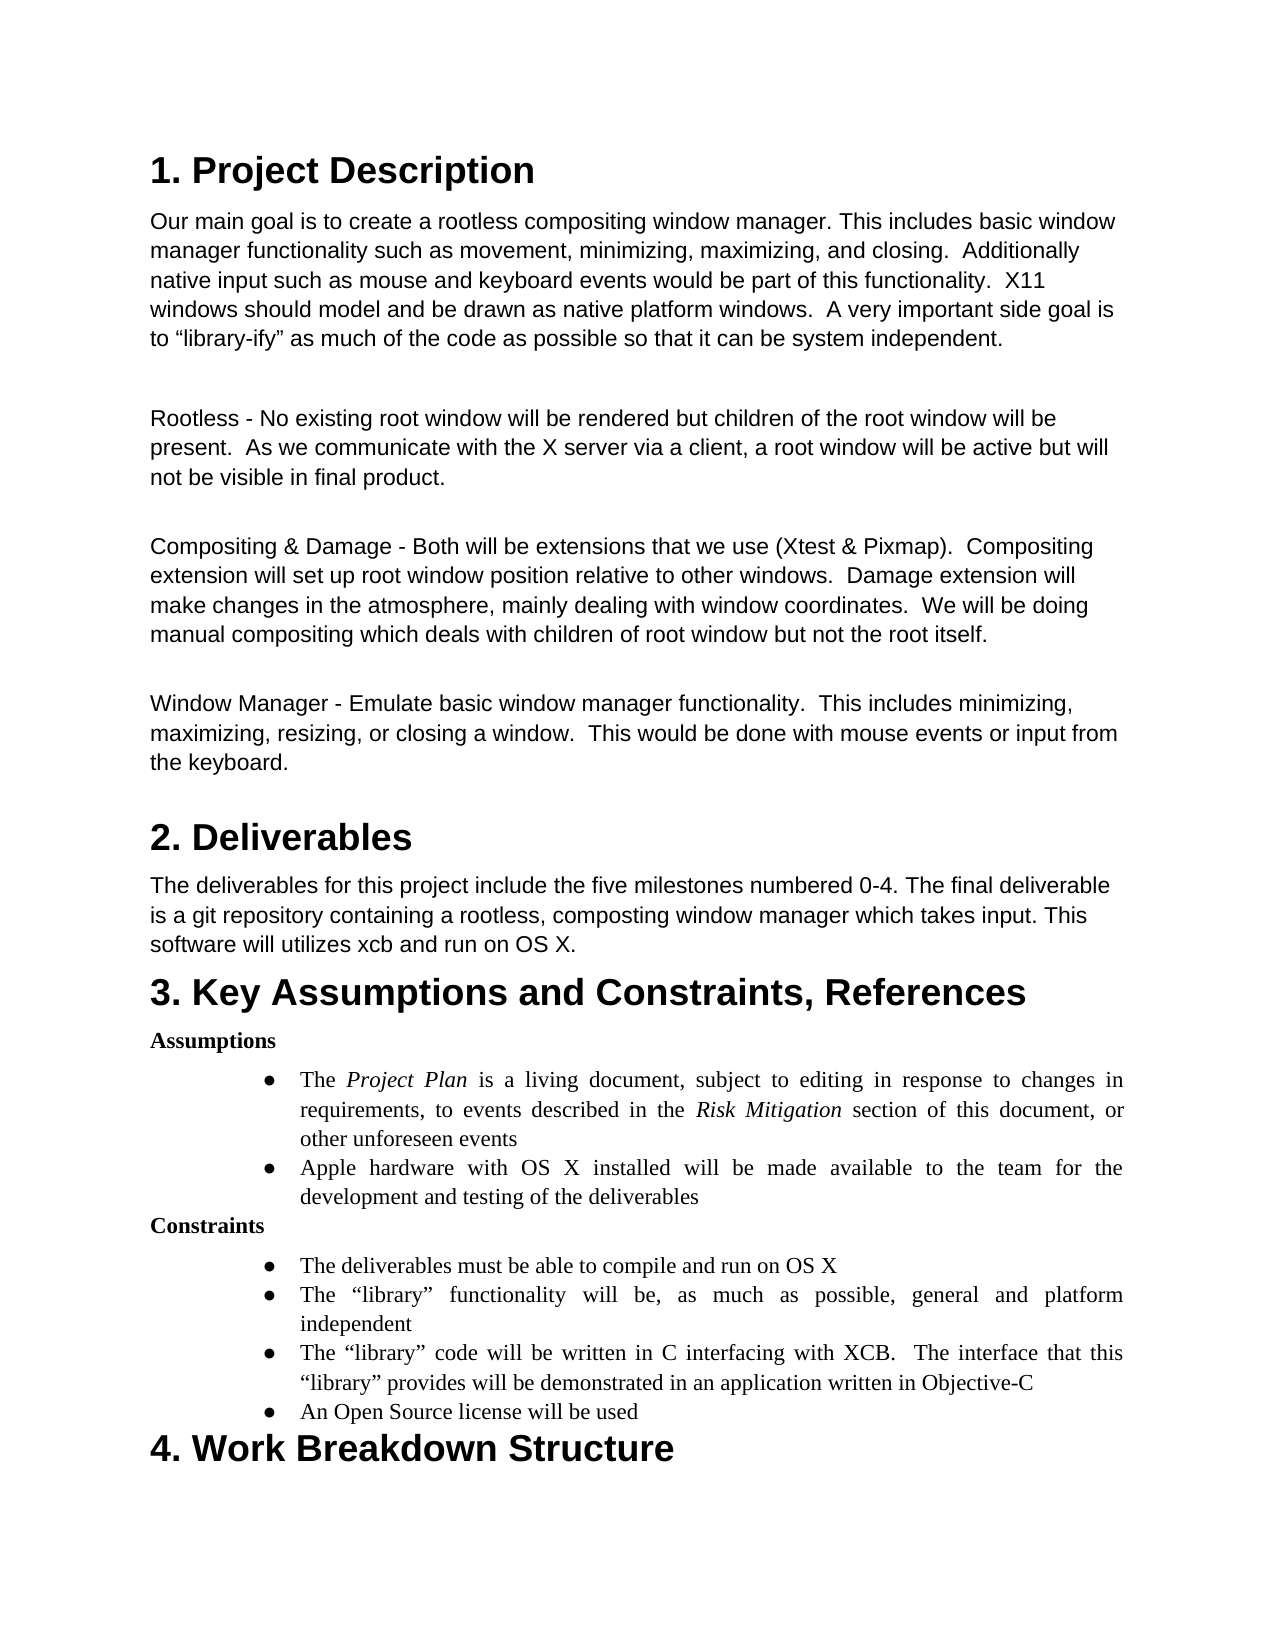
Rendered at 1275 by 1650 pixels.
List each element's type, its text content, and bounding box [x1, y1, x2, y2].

text 1. Project Description [150, 150, 1125, 192]
list The “library” code will be written in C interfacing with XCB. The interface that this “library” provides will be demonstrated in an application written in Objective-C [262, 1340, 1125, 1395]
list The Project Plan is a living document, subject to editing in response to changes in requirements, to events described in the Risk Mitigation section of this document, or other unforeseen events [262, 1067, 1125, 1151]
subtitle 2. Deliverables [150, 816, 1125, 858]
text Our main goal is to create a rootless compositing window manager. This includes basic window manager functionality such as movement, minimizing, maximizing, and closing. Additionally native input such as mouse and keyboard events would be part of this functionality. X11 windows should model and be drawn as native platform windows. A very important side goal is to “library-ify” as much of the code as possible so that it can be system independent. [150, 208, 1125, 352]
text Constraints [150, 1213, 1125, 1239]
subtitle 3. Key Assumptions and Constraints, References [150, 971, 1125, 1013]
list An Open Source license will be used [262, 1399, 1125, 1424]
text Rootless - No existing root window will be rendered but children of the root window will be present. As we communicate with the X server via a client, a root window will be active but will not be visible in final product. [150, 406, 1125, 490]
text Window Manager - Emulate basic window manager functionality. This includes minimizing, maximizing, resizing, or closing a window. This would be done with mouse events or input from the keyboard. [150, 661, 1125, 775]
text The deliverables for this project include the five milestones numbered 0-4. The final deliverable is a git repository containing a rootless, composting window manager which takes input. This software will utilizes xcb and run on OS X. [150, 873, 1125, 957]
list Apple hardware with OS X installed will be made available to the team for the development and testing of the deliverables [262, 1155, 1125, 1209]
list The deliverables must be able to compile and run on OS X [262, 1253, 1125, 1278]
text Assumptions [150, 1028, 1125, 1053]
subtitle 4. Work Breakdown Structure [150, 1428, 1125, 1470]
list The “library” functionality will be, as much as possible, general and platform independent [262, 1282, 1125, 1337]
text Compositing & Damage - Both will be extensions that we use (Xtest & Pixmap). Compositing extension will set up root window position relative to other windows. Damage extension will make changes in the atmosphere, mainly dealing with window coordinates. We will be doing manual compositing which deals with children of root window but not the root itself. [150, 504, 1125, 647]
